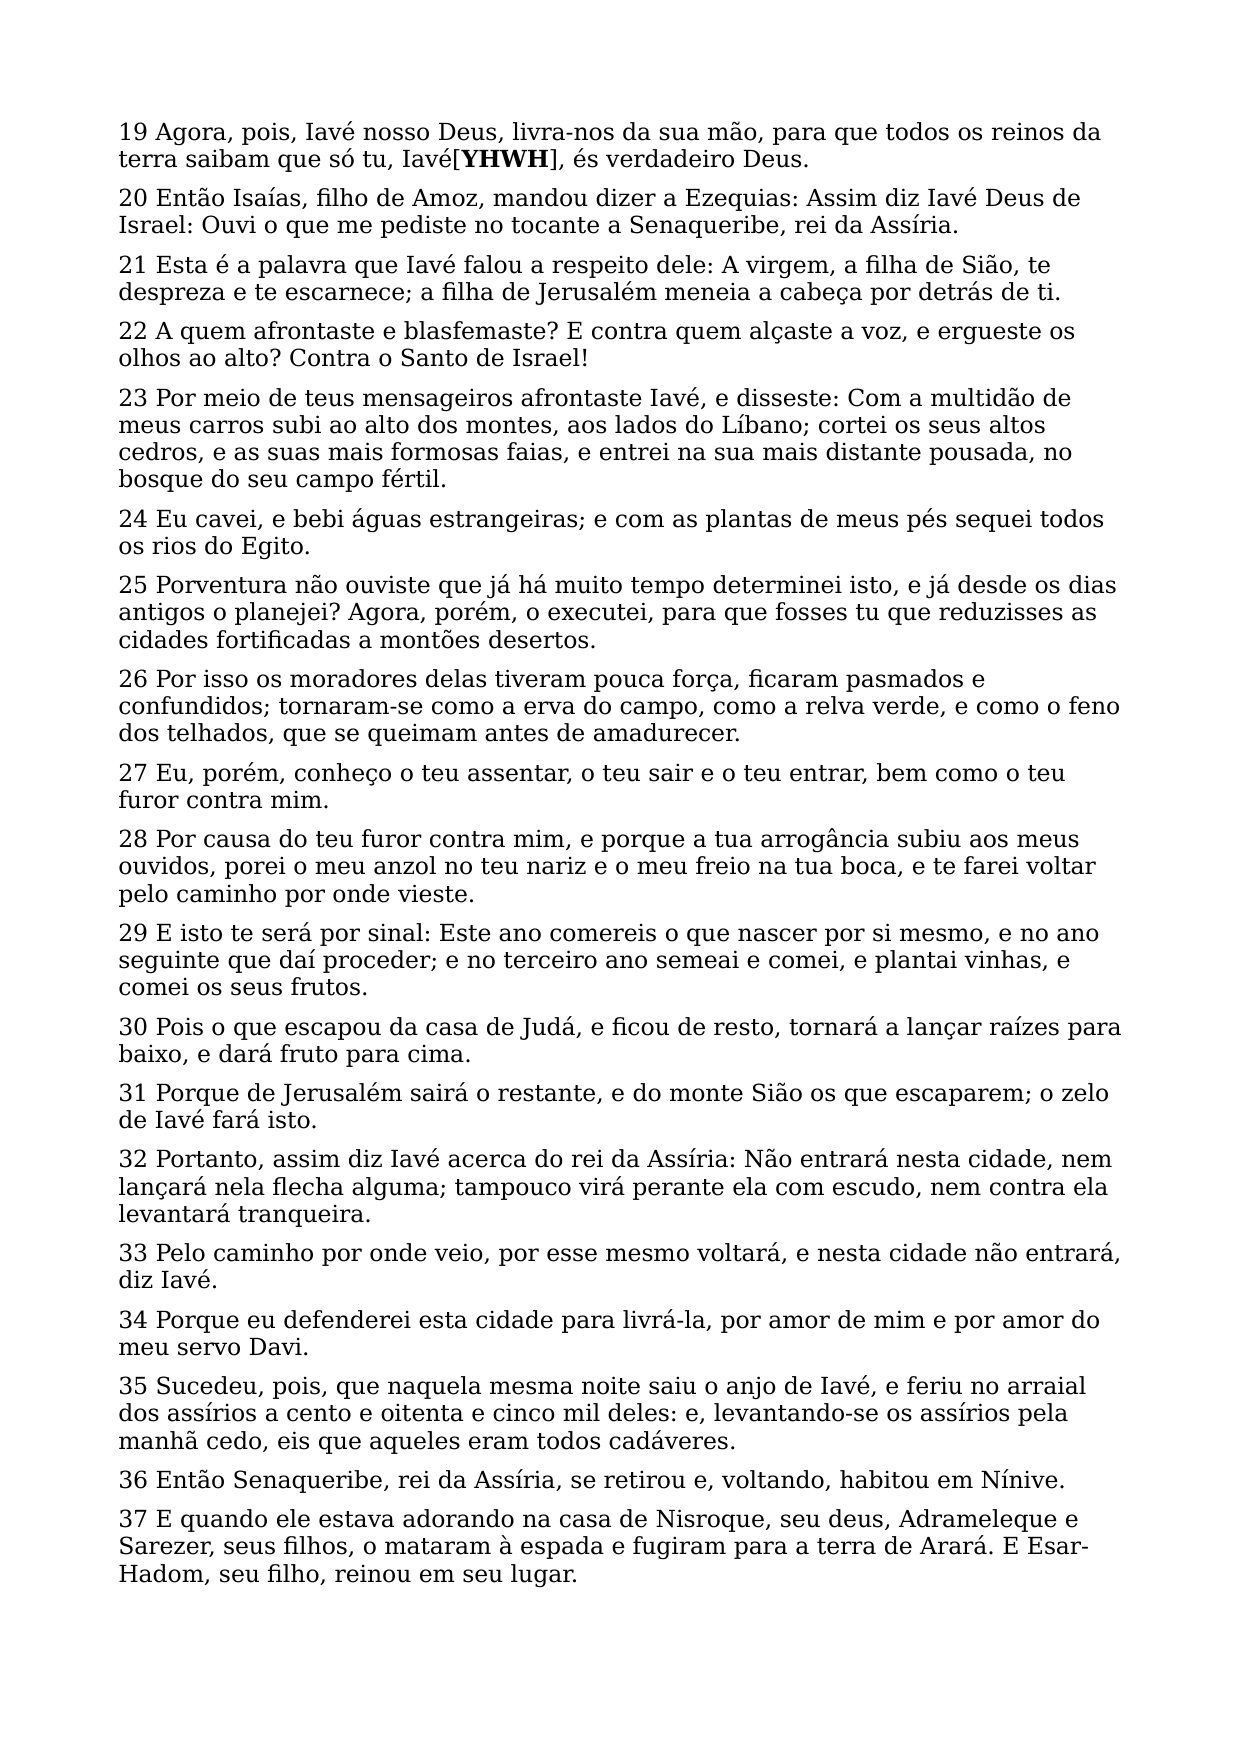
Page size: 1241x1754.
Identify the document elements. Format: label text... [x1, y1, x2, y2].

text 32 Portanto, assim diz Iavé acerca do rei da Assíria: Não entrará nesta cidade, nem lançará nela flecha alguma; tampouco virá perante ela com escudo, nem contra ela levantará tranqueira. [118, 1146, 1122, 1228]
text 25 Porventura não ouviste que já há muito tempo determinei isto, e já desde os dias antigos o planejei? Agora, porém, o executei, para que fosses tu que reduzisses as cidades fortificadas a montões desertos. [118, 572, 1122, 653]
text 35 Sucedeu, pois, que naquela mesma noite saiu o anjo de Iavé, e feriu no arraial dos assírios a cento e oitenta e cinco mil deles: e, levantando-se os assírios pela manhã cedo, eis que aqueles eram todos cadáveres. [118, 1373, 1122, 1454]
text 33 Pelo caminho por onde veio, por esse mesmo voltará, e nesta cidade não entrará, diz Iavé. [118, 1240, 1122, 1294]
text 20 Então Isaías, filho de Amoz, mandou dizer a Ezequias: Assim diz Iavé Deus de Israel: Ouvi o que me pediste no tocante a Senaqueribe, rei da Assíria. [118, 185, 1122, 239]
text 36 Então Senaqueribe, rei da Assíria, se retirou e, voltando, habitou em Nínive. [118, 1466, 1122, 1494]
text 27 Eu, porém, conheço o teu assentar, o teu sair e o teu entrar, bem como o teu furor contra mim. [118, 759, 1122, 814]
text 30 Pois o que escapou da casa de Judá, e ficou de resto, tornará a lançar raízes para baixo, e dará fruto para cima. [118, 1013, 1122, 1068]
text 23 Por meio de teus mensageiros afrontaste Iavé, e disseste: Com a multidão de meus carros subi ao alto dos montes, aos lados do Líbano; cortei os seus altos cedros, e as suas mais formosas faias, e entrei na sua mais distante pousada, no bosque do seu campo fértil. [118, 384, 1122, 493]
text 19 Agora, pois, Iavé nosso Deus, livra-nos da sua mão, para que todos os reinos da terra saibam que só tu, Iavé[YHWH], és verdadeiro Deus. [118, 118, 1122, 173]
text 31 Porque de Jerusalém sairá o restante, e do monte Sião os que escaparem; o zelo de Iavé fará isto. [118, 1079, 1122, 1134]
text 22 A quem afrontaste e blasfemaste? E contra quem alçaste a voz, e ergueste os olhos ao alto? Contra o Santo de Israel! [118, 318, 1122, 372]
text 26 Por isso os moradores delas tiveram pouca força, ficaram pasmados e confundidos; tornaram-se como a erva do campo, como a relva verde, e como o feno dos telhados, que se queimam antes de amadurecer. [118, 665, 1122, 747]
text 34 Porque eu defenderei esta cidade para livrá-la, por amor de mim e por amor do meu servo Davi. [118, 1306, 1122, 1361]
text 21 Esta é a palavra que Iavé falou a respeito dele: A virgem, a filha de Sião, te despreza e te escarnece; a filha de Jerusalém meneia a cabeça por detrás de ti. [118, 251, 1122, 306]
text 29 E isto te será por sinal: Este ano comereis o que nascer por si mesmo, e no ano seguinte que daí proceder; e no terceiro ano semeai e comei, e plantai vinhas, e comei os seus frutos. [118, 919, 1122, 1001]
text 24 Eu cavei, e bebi águas estrangeiras; e com as plantas de meus pés sequei todos os rios do Egito. [118, 505, 1122, 560]
text 37 E quando ele estava adorando na casa de Nisroque, seu deus, Adrameleque e Sarezer, seus filhos, o mataram à espada e fugiram para a terra de Arará. E Esar-Hadom, seu filho, reinou em seu lugar. [118, 1506, 1122, 1587]
text 28 Por causa do teu furor contra mim, e porque a tua arrogância subiu aos meus ouvidos, porei o meu anzol no teu nariz e o meu freio na tua boca, e te farei voltar pelo caminho por onde vieste. [118, 826, 1122, 907]
